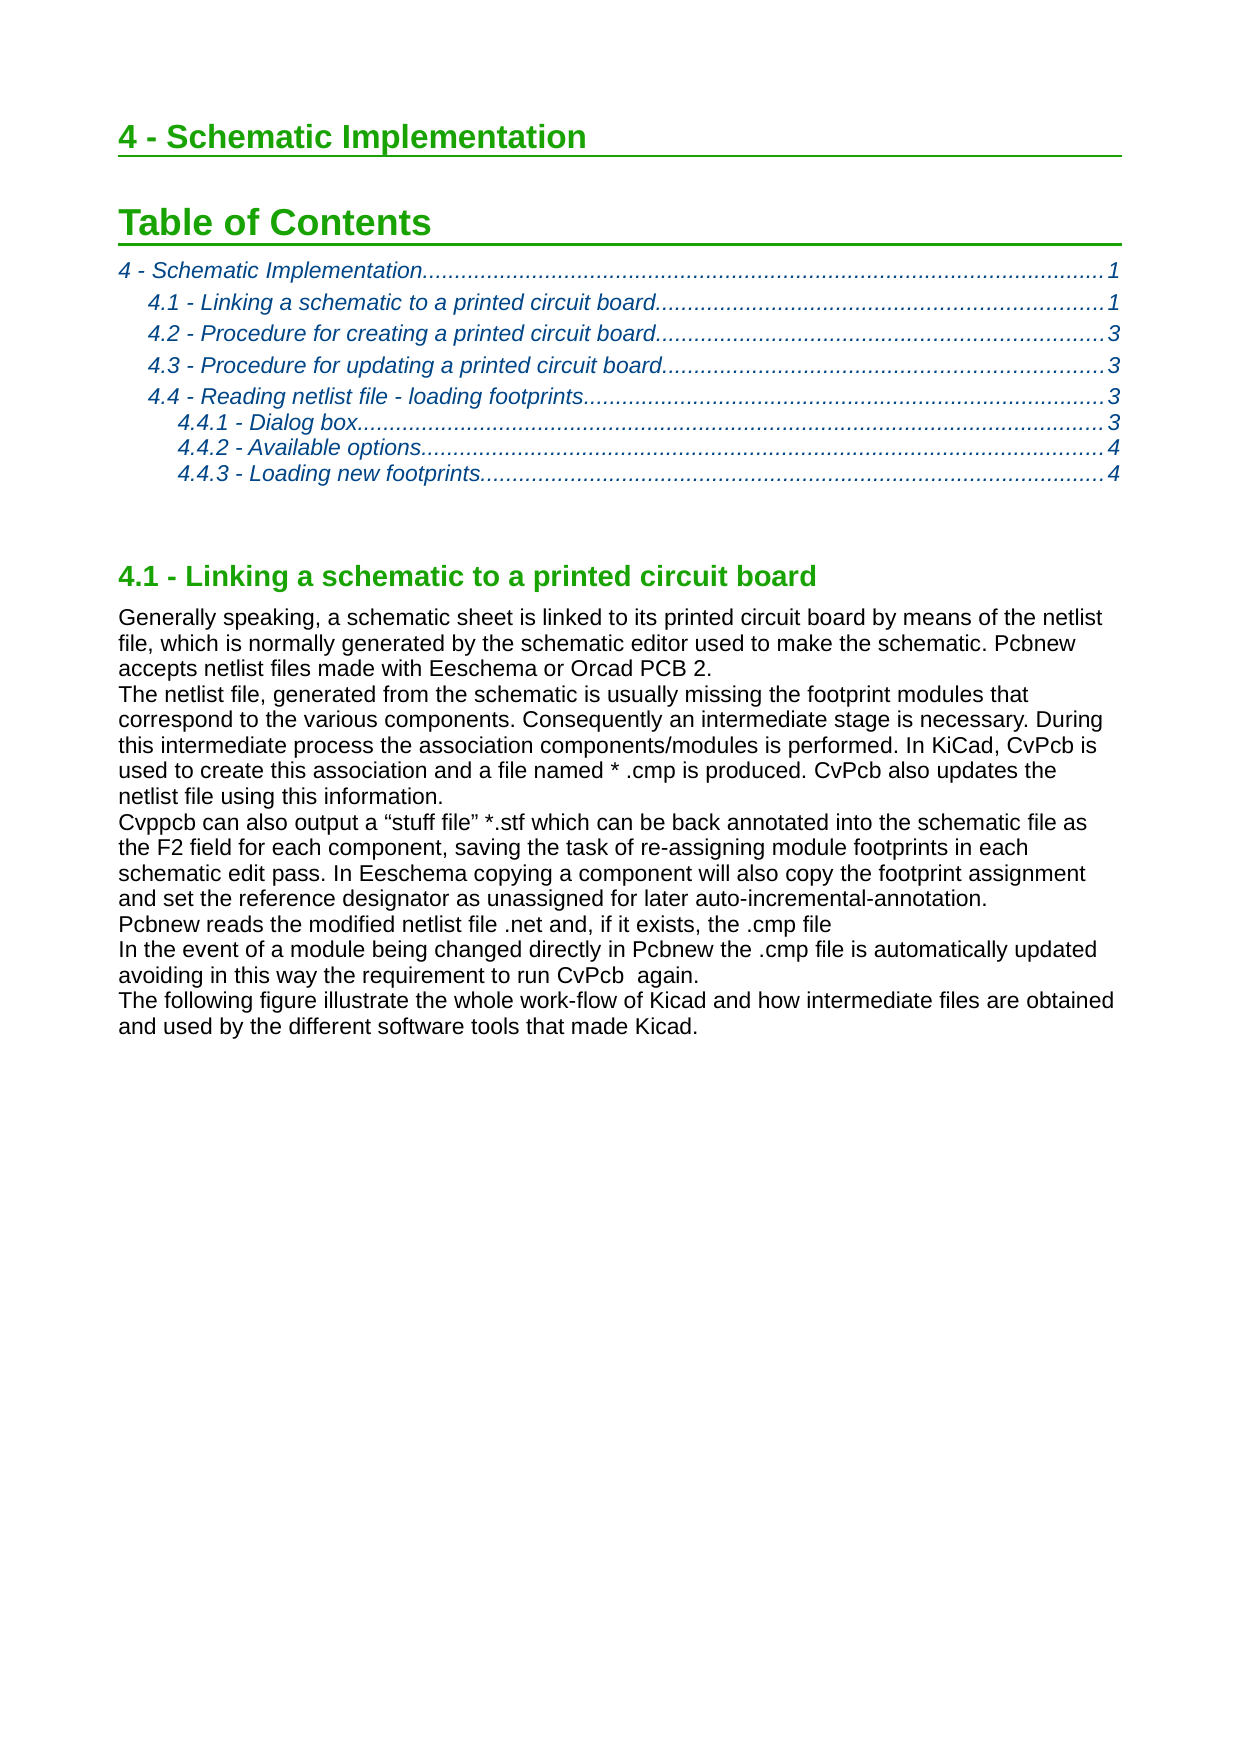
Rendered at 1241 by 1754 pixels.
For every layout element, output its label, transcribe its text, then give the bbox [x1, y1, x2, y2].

subtitle Linking a schematic to a printed circuit board [118, 560, 1122, 593]
text 4.4.1 - Dialog box 3 [177, 409, 1122, 435]
subtitle Schematic Implementation [118, 118, 1122, 155]
text Cvppcb can also output a “stuff file” *.stf which can be back annotated into the schematic file as the F2 field for each component, saving the task of re-assigning module footprints in each schematic edit pass. In Eeschema copying a component will also copy the footprint assignment and set the reference designator as unassigned for later auto-incremental-annotation. [118, 809, 1122, 911]
text Table of Contents [118, 202, 1122, 243]
text Pcbnew reads the modified netlist file .net and, if it exists, the .cmp file [118, 911, 1122, 937]
text 4.2 - Procedure for creating a printed circuit board 3 [148, 321, 1122, 346]
text In the event of a module being changed directly in Pcbnew the .cmp file is automatically updated avoiding in this way the requirement to run CvPcb again. [118, 937, 1122, 988]
text 4.4 - Reading netlist file - loading footprints 3 [148, 384, 1122, 409]
text 4.4.3 - Loading new footprints 4 [177, 460, 1122, 486]
text The following figure illustrate the whole work-flow of Kicad and how intermediate files are obtained and used by the different software tools that made Kicad. [118, 988, 1122, 1039]
text The netlist file, generated from the schematic is usually missing the footprint modules that correspond to the various components. Consequently an intermediate stage is necessary. During this intermediate process the association components/modules is performed. In KiCad, CvPcb is used to create this association and a file named * .cmp is produced. CvPcb also updates the netlist file using this information. [118, 682, 1122, 809]
text 4.4.2 - Available options 4 [177, 435, 1122, 460]
text 4.3 - Procedure for updating a printed circuit board 3 [148, 352, 1122, 378]
text 4 - Schematic Implementation 1 [118, 258, 1122, 283]
text 4.1 - Linking a schematic to a printed circuit board 1 [148, 289, 1122, 315]
text Generally speaking, a schematic sheet is linked to its printed circuit board by means of the netlist file, which is normally generated by the schematic editor used to make the schematic. Pcbnew accepts netlist files made with Eeschema or Orcad PCB 2. [118, 605, 1122, 682]
